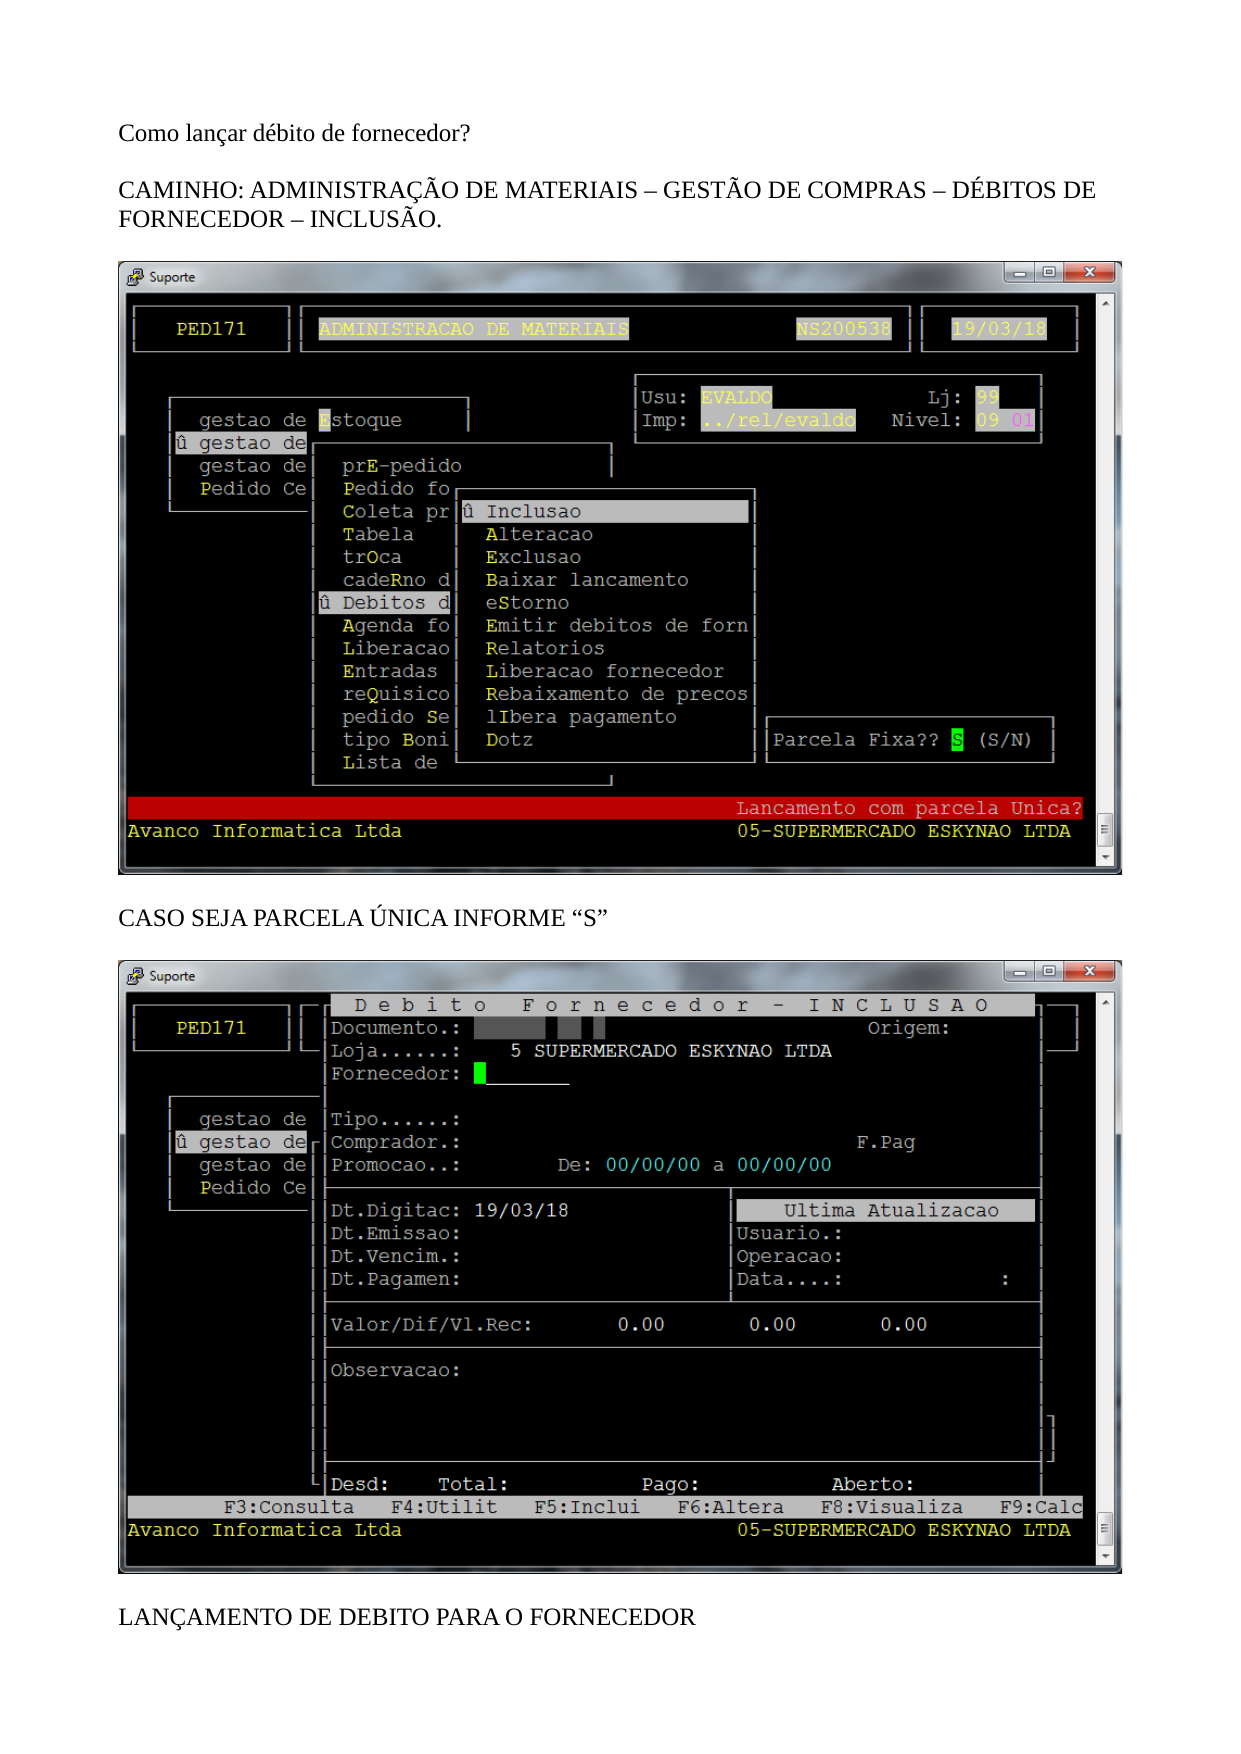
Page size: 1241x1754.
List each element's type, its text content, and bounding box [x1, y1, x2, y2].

text Como lançar débito de fornecedor? [118, 118, 1122, 147]
text CASO SEJA PARCELA ÚNICA INFORME “S” [118, 903, 1122, 932]
picture [118, 960, 1123, 1574]
picture [118, 261, 1123, 875]
text LANÇAMENTO DE DEBITO PARA O FORNECEDOR [118, 1602, 1122, 1631]
text CAMINHO: ADMINISTRAÇÃO DE MATERIAIS – GESTÃO DE COMPRAS – DÉBITOS DE FORNECEDOR – INCLUSÃO. [118, 176, 1122, 233]
